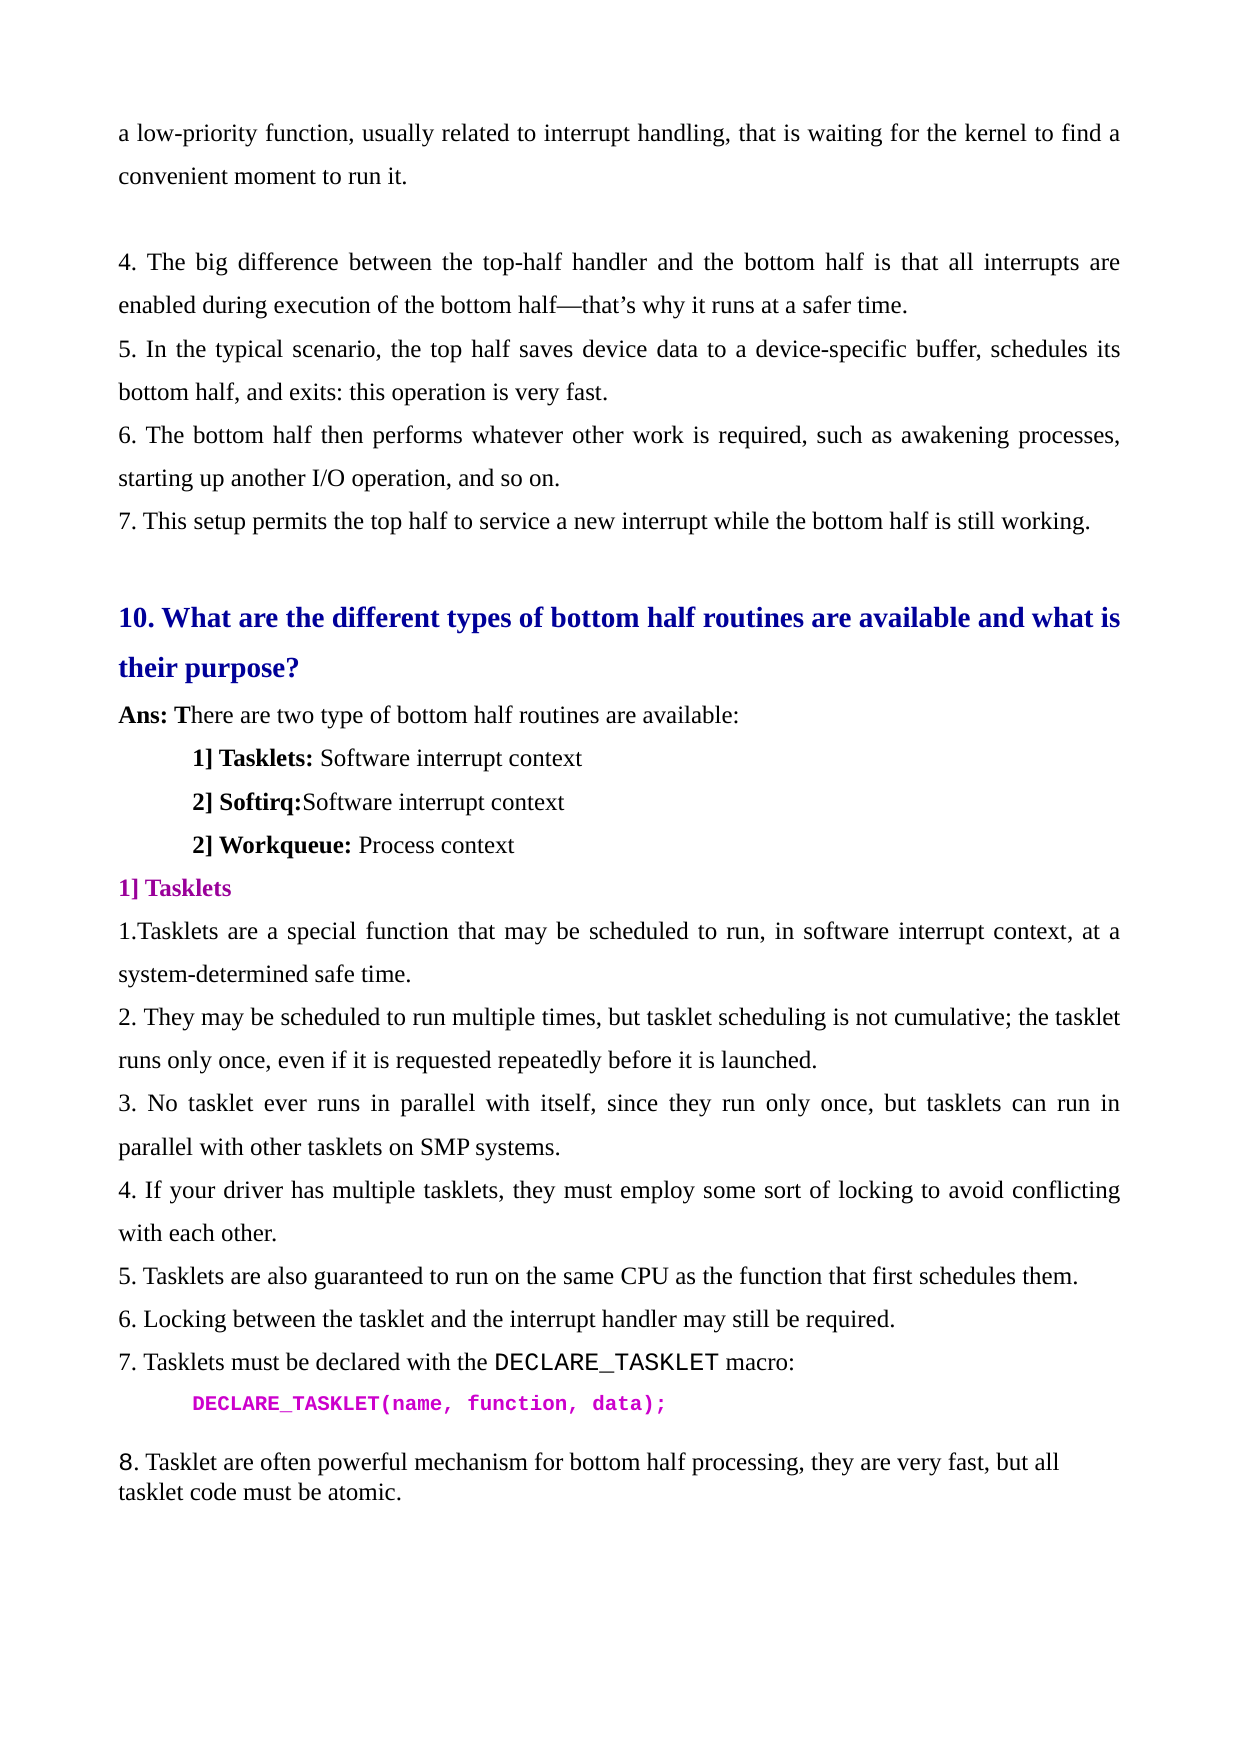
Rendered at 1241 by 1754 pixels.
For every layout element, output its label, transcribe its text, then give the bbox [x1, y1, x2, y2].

text 2] Workqueue: Process context [118, 830, 1122, 858]
text 4. If your driver has multiple tasklets, they must employ some sort of locking to avoid conflicting with each other. [118, 1175, 1122, 1247]
text 3. No tasklet ever runs in parallel with itself, since they run only once, but tasklets can run in parallel with other tasklets on SMP systems. [118, 1088, 1122, 1160]
text 4. The big difference between the top-half handler and the bottom half is that all interrupts are enabled during execution of the bottom half—that’s why it runs at a safer time. [118, 247, 1122, 319]
text a low-priority function, usually related to interrupt handling, that is waiting for the kernel to find a convenient moment to run it. [118, 118, 1122, 190]
text 2. They may be scheduled to run multiple times, but tasklet scheduling is not cumulative; the tasklet runs only once, even if it is requested repeatedly before it is launched. [118, 1002, 1122, 1074]
text 7. This setup permits the top half to service a new interrupt while the bottom half is still working. [118, 506, 1122, 535]
text 6. Locking between the tasklet and the interrupt handler may still be required. [118, 1304, 1122, 1333]
text 2] Softirq:Software interrupt context [118, 787, 1122, 815]
text 1.Tasklets are a special function that may be scheduled to run, in software interrupt context, at a system-determined safe time. [118, 916, 1122, 988]
text 10. What are the different types of bottom half routines are available and what is their purpose? [118, 600, 1122, 683]
text 8. Tasklet are often powerful mechanism for bottom half processing, they are very fast, but all tasklet code must be atomic. [118, 1447, 1122, 1506]
text 5. In the typical scenario, the top half saves device data to a device-specific buffer, schedules its bottom half, and exits: this operation is very fast. [118, 334, 1122, 406]
text DECLARE_TASKLET(name, function, data); [118, 1393, 1122, 1417]
text 5. Tasklets are also guaranteed to run on the same CPU as the function that first schedules them. [118, 1261, 1122, 1290]
text Ans: There are two type of bottom half routines are available: [118, 700, 1122, 729]
text 1] Tasklets: Software interrupt context [118, 743, 1122, 772]
text 6. The bottom half then performs whatever other work is required, such as awakening processes, starting up another I/O operation, and so on. [118, 420, 1122, 492]
text 7. Tasklets must be declared with the DECLARE_TASKLET macro: [118, 1347, 1122, 1378]
text 1] Tasklets [118, 873, 1122, 902]
